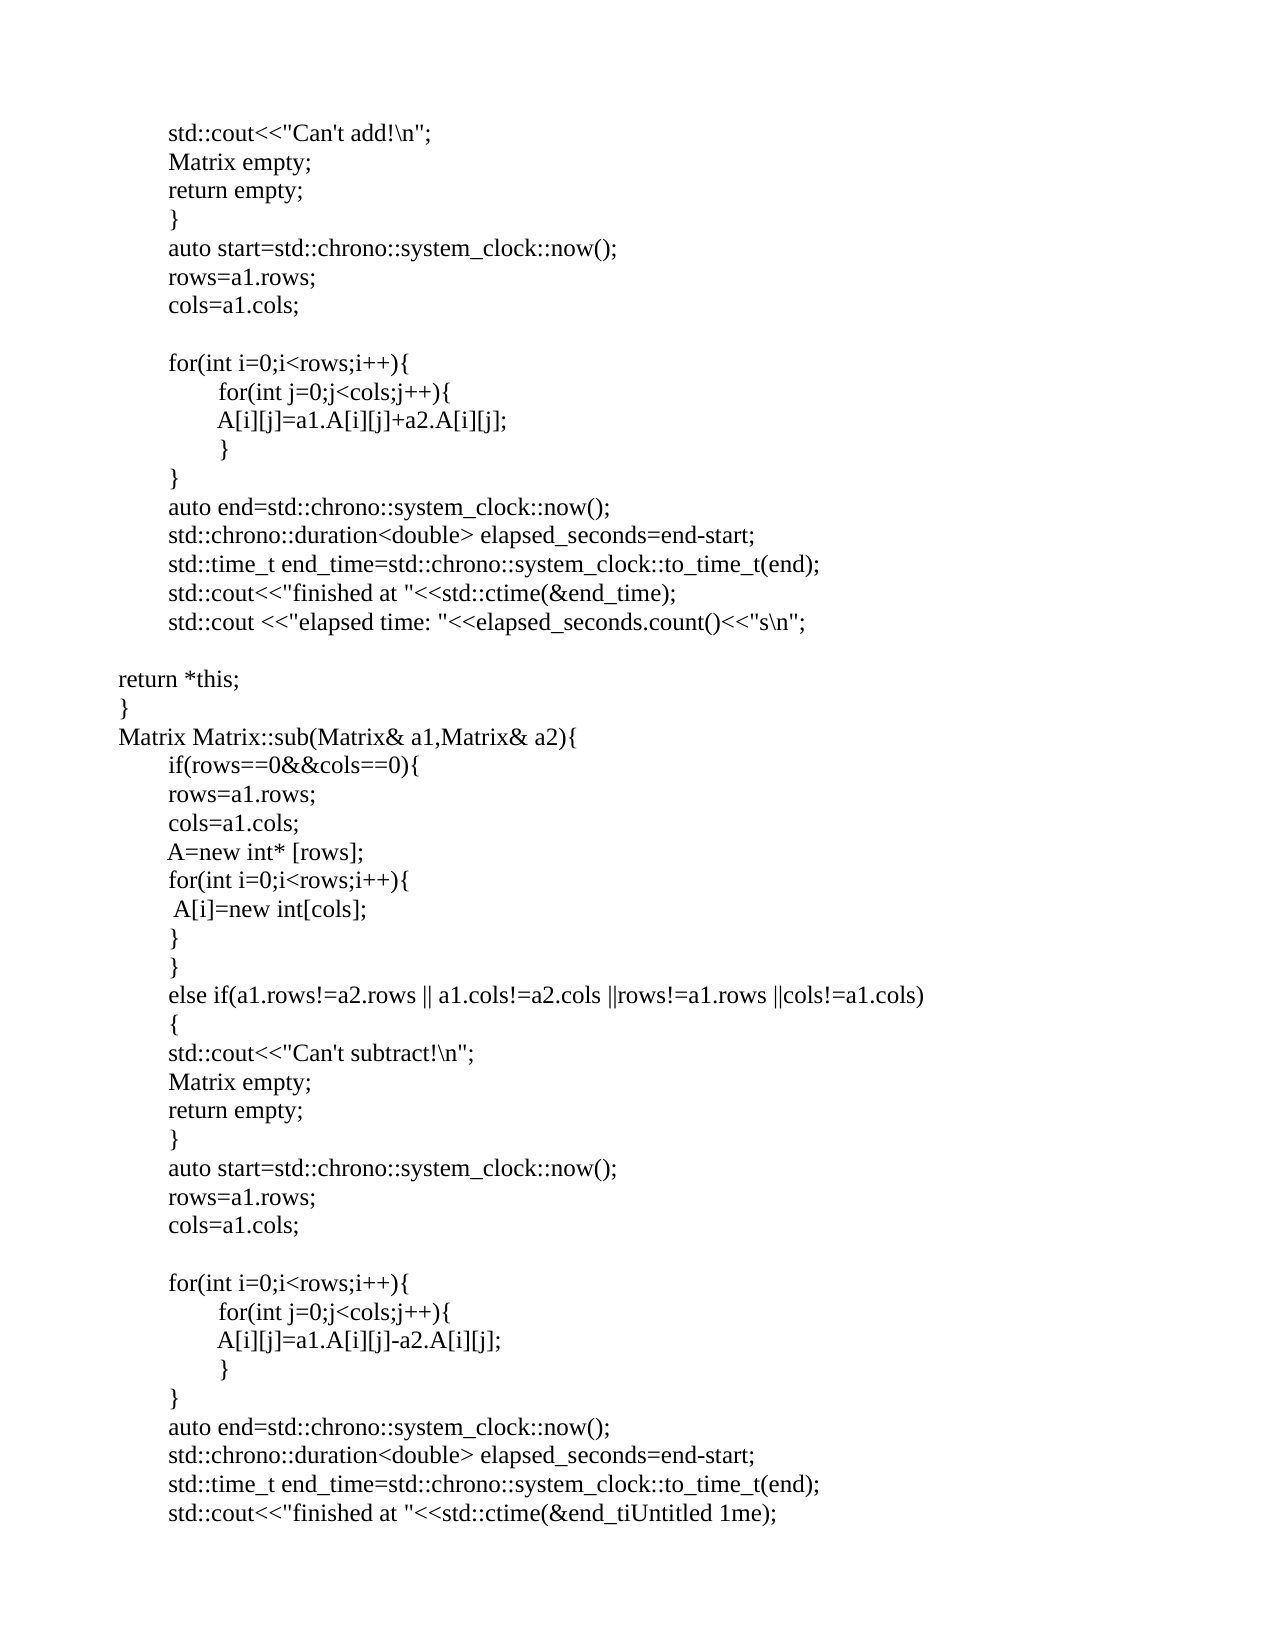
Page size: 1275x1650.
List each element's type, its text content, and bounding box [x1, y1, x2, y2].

text cols=a1.cols; [118, 808, 1157, 837]
text auto end=std::chrono::system_clock::now(); [118, 492, 1157, 521]
text A[i][j]=a1.A[i][j]+a2.A[i][j]; [118, 406, 1157, 434]
text std::cout<<"Can't add!\n"; [118, 118, 1157, 147]
text auto end=std::chrono::system_clock::now(); [118, 1412, 1157, 1441]
text std::time_t end_time=std::chrono::system_clock::to_time_t(end); [118, 549, 1157, 578]
text } [118, 693, 1157, 722]
text for(int i=0;i<rows;i++){ [118, 348, 1157, 377]
text { [118, 1009, 1157, 1038]
text A=new int* [rows]; [118, 837, 1157, 866]
text } [118, 1383, 1157, 1412]
text for(int i=0;i<rows;i++){ [118, 866, 1157, 894]
text Matrix empty; [118, 147, 1157, 176]
text return empty; [118, 176, 1157, 204]
text std::cout <<"elapsed time: "<<elapsed_seconds.count()<<"s\n"; [118, 607, 1157, 636]
text return empty; [118, 1096, 1157, 1124]
text for(int i=0;i<rows;i++){ [118, 1268, 1157, 1297]
text std::time_t end_time=std::chrono::system_clock::to_time_t(end); [118, 1469, 1157, 1498]
text rows=a1.rows; [118, 1182, 1157, 1211]
text Matrix empty; [118, 1067, 1157, 1096]
text std::cout<<"Can't subtract!\n"; [118, 1038, 1157, 1067]
text std::chrono::duration<double> elapsed_seconds=end-start; [118, 1441, 1157, 1469]
text cols=a1.cols; [118, 291, 1157, 319]
text std::chrono::duration<double> elapsed_seconds=end-start; [118, 521, 1157, 549]
text A[i][j]=a1.A[i][j]-a2.A[i][j]; [118, 1326, 1157, 1354]
text } [118, 923, 1157, 952]
text std::cout<<"finished at "<<std::ctime(&end_time); [118, 578, 1157, 607]
text rows=a1.rows; [118, 779, 1157, 808]
text } [118, 204, 1157, 233]
text if(rows==0&&cols==0){ [118, 751, 1157, 779]
text Matrix Matrix::sub(Matrix& a1,Matrix& a2){ [118, 722, 1157, 751]
text } [118, 434, 1157, 463]
text auto start=std::chrono::system_clock::now(); [118, 233, 1157, 262]
text A[i]=new int[cols]; [118, 894, 1157, 923]
text auto start=std::chrono::system_clock::now(); [118, 1153, 1157, 1182]
text for(int j=0;j<cols;j++){ [118, 1297, 1157, 1326]
text } [118, 463, 1157, 492]
text } [118, 1124, 1157, 1153]
text for(int j=0;j<cols;j++){ [118, 377, 1157, 406]
text } [118, 952, 1157, 981]
text std::cout<<"finished at "<<std::ctime(&end_tiUntitled 1me); [118, 1498, 1157, 1527]
text } [118, 1354, 1157, 1383]
text rows=a1.rows; [118, 262, 1157, 291]
text cols=a1.cols; [118, 1211, 1157, 1239]
text return *this; [118, 664, 1157, 693]
text else if(a1.rows!=a2.rows || a1.cols!=a2.cols ||rows!=a1.rows ||cols!=a1.cols) [118, 981, 1157, 1009]
